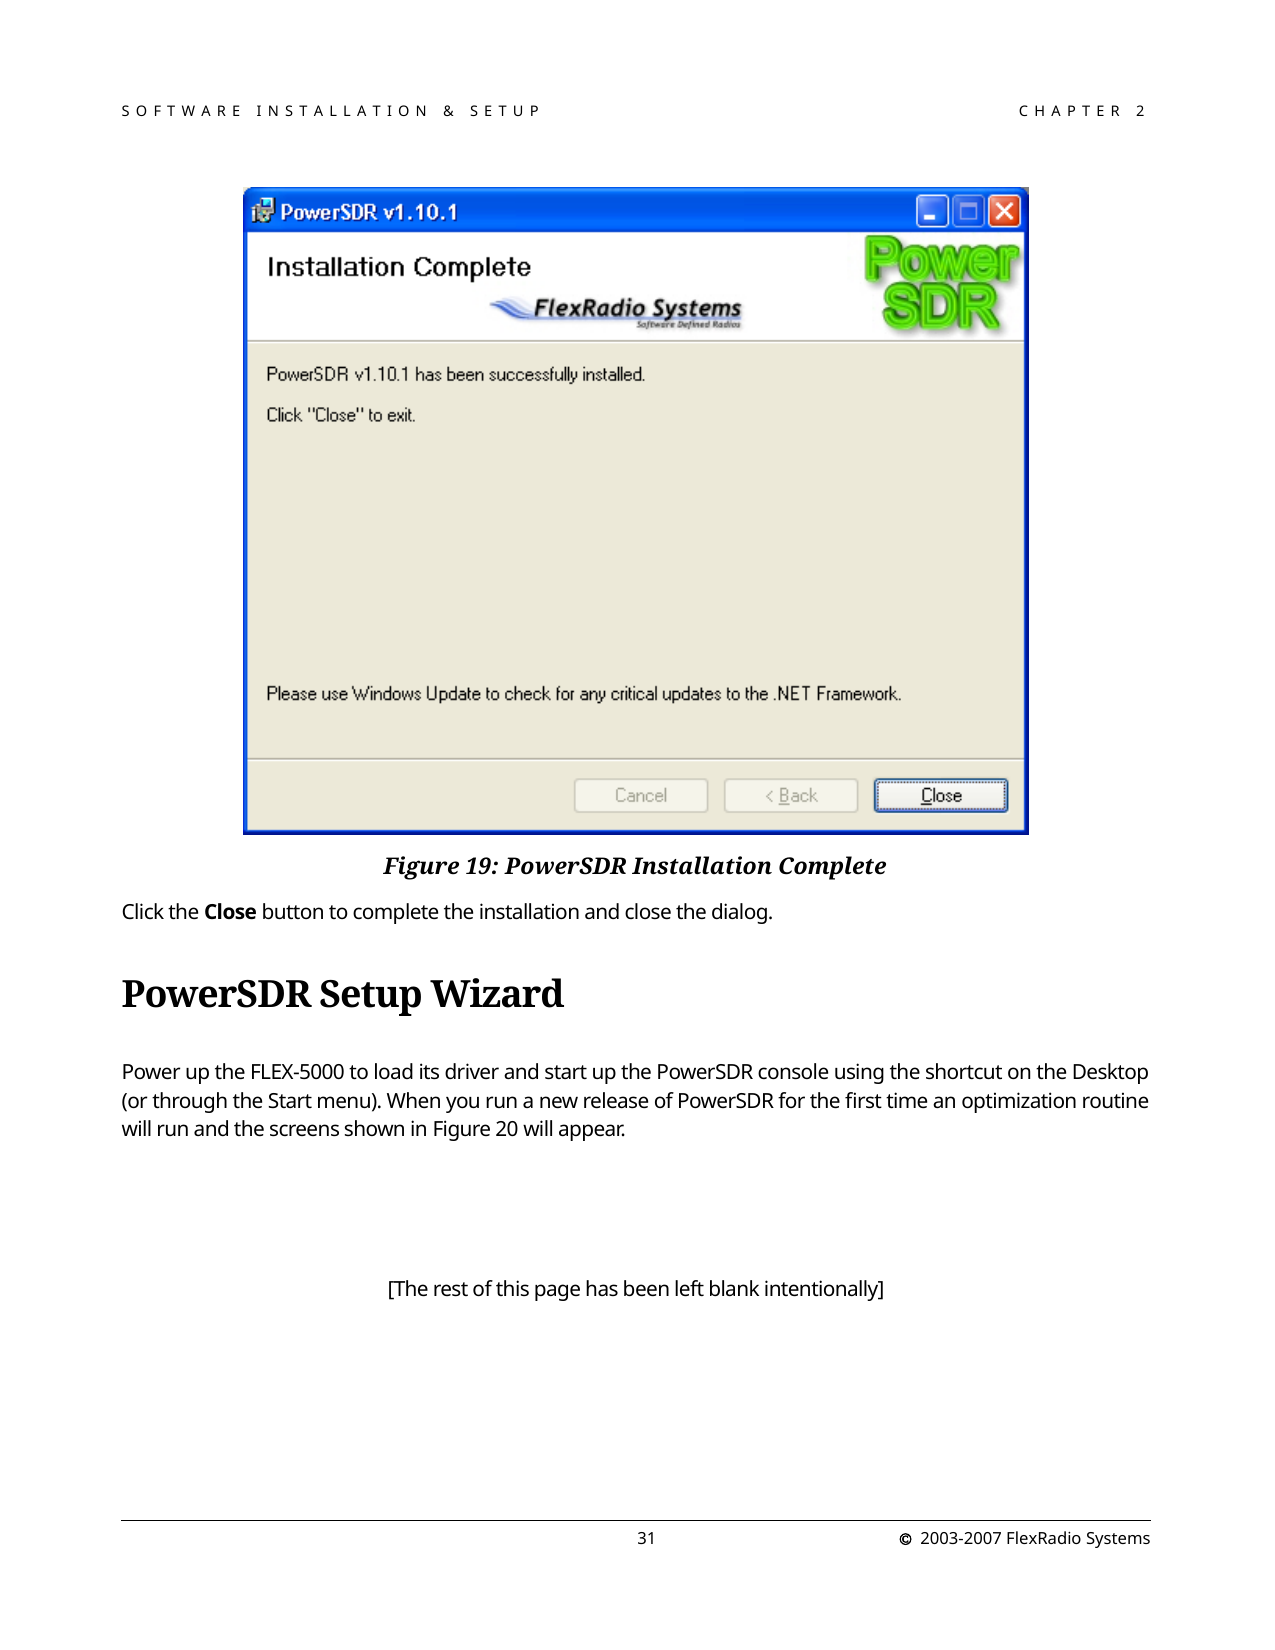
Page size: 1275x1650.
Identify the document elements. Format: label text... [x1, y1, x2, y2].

text Power up the FLEX-5000 to load its driver and start up the PowerSDR console using the shortcut on the Desktop (or through the Start menu). When you run a new release of PowerSDR for the first time an optimization routine will run and the screens shown in Figure 20 will appear. [121, 1057, 1151, 1143]
text [The rest of this page has been left blank intentionally] [121, 1274, 1151, 1303]
picture [243, 187, 1029, 835]
text Click the Close button to complete the installation and close the dialog. [121, 897, 1151, 925]
subtitle PowerSDR Setup Wizard [121, 967, 1151, 1018]
text Figure 19: PowerSDR Installation Complete [121, 187, 1151, 881]
